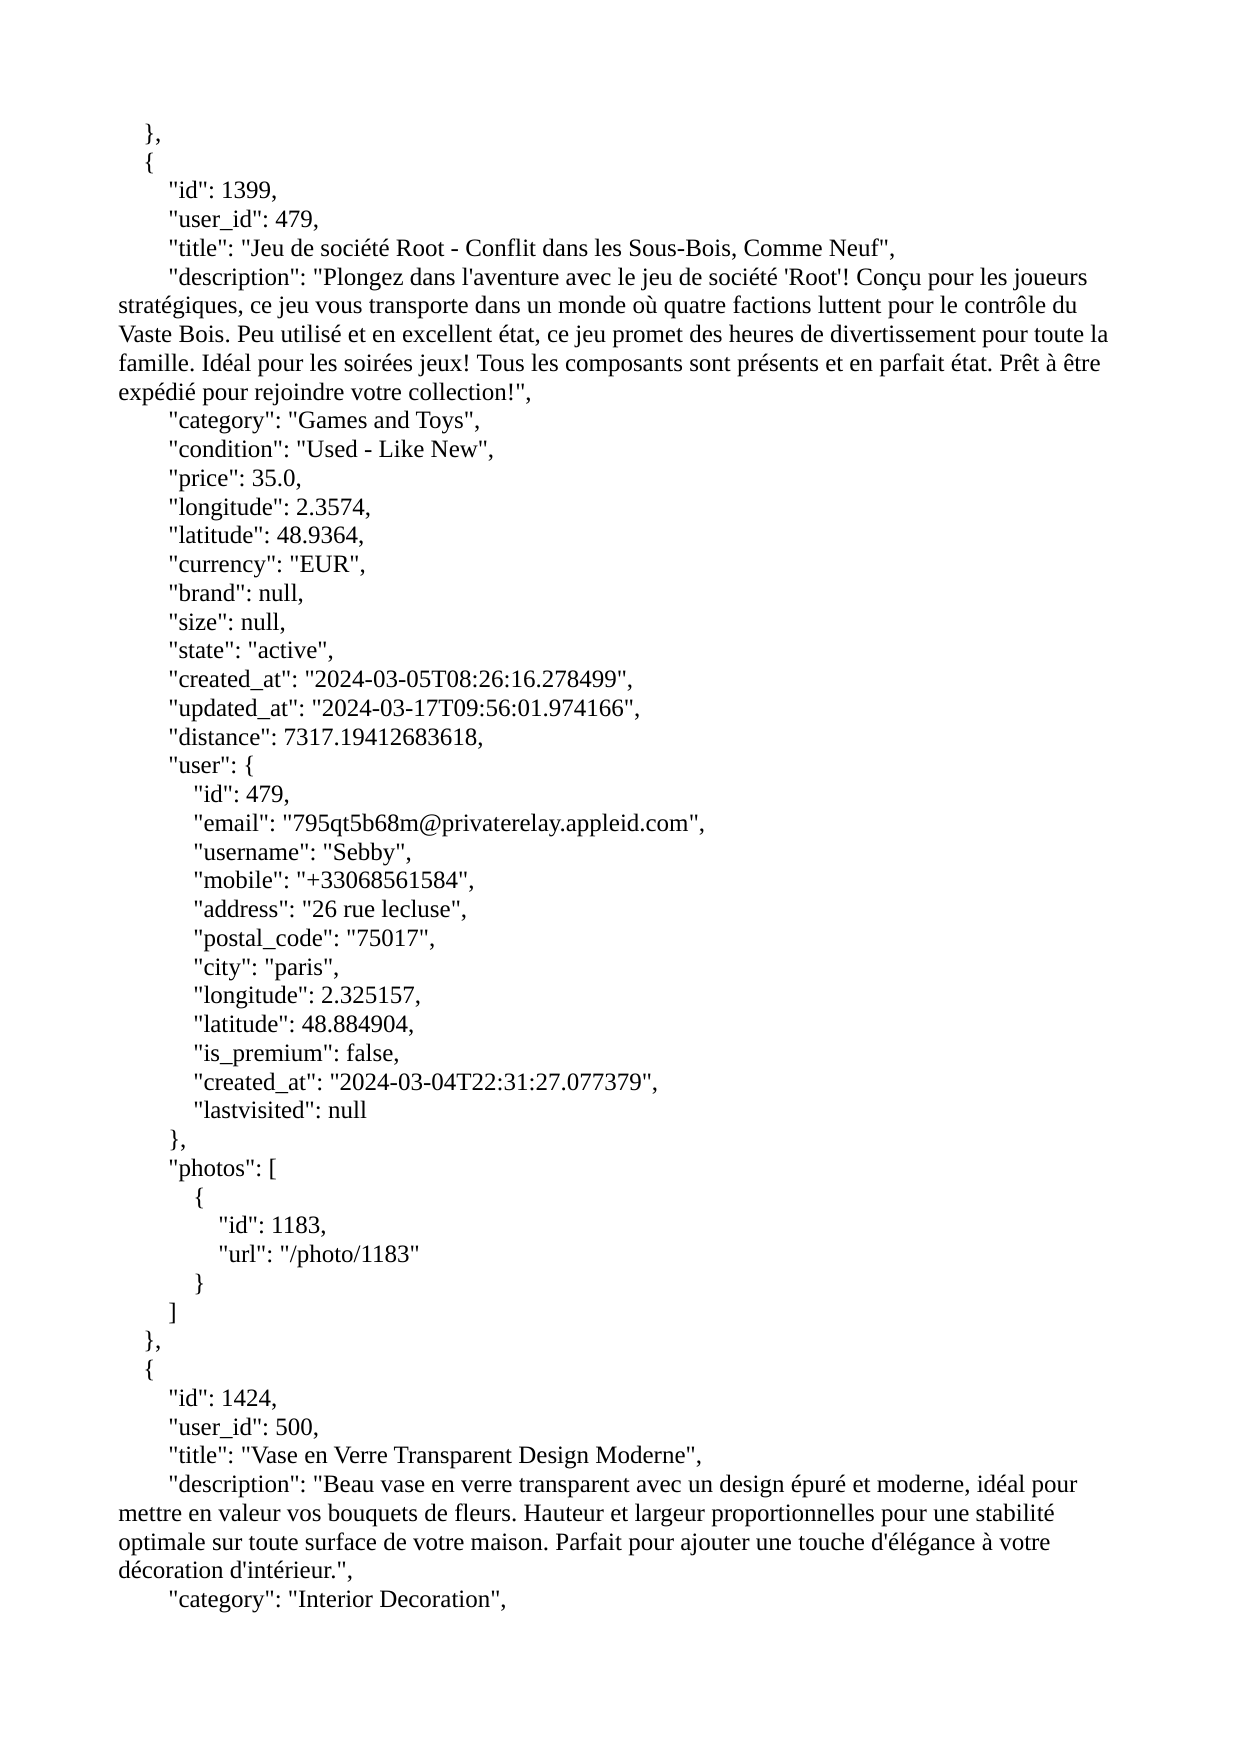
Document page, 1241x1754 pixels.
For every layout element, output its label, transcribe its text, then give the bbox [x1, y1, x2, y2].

text "longitude": 2.3574, [118, 492, 1122, 521]
text "category": "Games and Toys", [118, 406, 1122, 434]
text "city": "paris", [118, 952, 1122, 981]
text "mobile": "+33068561584", [118, 866, 1122, 894]
text } [118, 1268, 1122, 1297]
text }, [118, 1326, 1122, 1354]
text "brand": null, [118, 578, 1122, 607]
text "address": "26 rue lecluse", [118, 894, 1122, 923]
text { [118, 1182, 1122, 1211]
text "url": "/photo/1183" [118, 1239, 1122, 1268]
text "postal_code": "75017", [118, 923, 1122, 952]
text { [118, 147, 1122, 176]
text "description": "Beau vase en verre transparent avec un design épuré et moderne, idéal pour mettre en valeur vos bouquets de fleurs. Hauteur et largeur proportionnelles pour une stabilité optimale sur toute surface de votre maison. Parfait pour ajouter une touche d'élégance à votre décoration d'intérieur.", [118, 1469, 1122, 1584]
text "lastvisited": null [118, 1096, 1122, 1124]
text "latitude": 48.9364, [118, 521, 1122, 549]
text }, [118, 1124, 1122, 1153]
text ] [118, 1297, 1122, 1326]
text "category": "Interior Decoration", [118, 1584, 1122, 1613]
text "condition": "Used - Like New", [118, 434, 1122, 463]
text "created_at": "2024-03-05T08:26:16.278499", [118, 664, 1122, 693]
text "id": 479, [118, 779, 1122, 808]
text }, [118, 118, 1122, 147]
text "user": { [118, 751, 1122, 779]
text "user_id": 479, [118, 204, 1122, 233]
text { [118, 1354, 1122, 1383]
text "latitude": 48.884904, [118, 1009, 1122, 1038]
text "updated_at": "2024-03-17T09:56:01.974166", [118, 693, 1122, 722]
text "username": "Sebby", [118, 837, 1122, 866]
text "currency": "EUR", [118, 549, 1122, 578]
text "distance": 7317.19412683618, [118, 722, 1122, 751]
text "user_id": 500, [118, 1412, 1122, 1441]
text "price": 35.0, [118, 463, 1122, 492]
text "title": "Vase en Verre Transparent Design Moderne", [118, 1441, 1122, 1469]
text "description": "Plongez dans l'aventure avec le jeu de société 'Root'! Conçu pour les joueurs stratégiques, ce jeu vous transporte dans un monde où quatre factions luttent pour le contrôle du Vaste Bois. Peu utilisé et en excellent état, ce jeu promet des heures de divertissement pour toute la famille. Idéal pour les soirées jeux! Tous les composants sont présents et en parfait état. Prêt à être expédié pour rejoindre votre collection!", [118, 262, 1122, 406]
text "longitude": 2.325157, [118, 981, 1122, 1009]
text "title": "Jeu de société Root - Conflit dans les Sous-Bois, Comme Neuf", [118, 233, 1122, 262]
text "id": 1399, [118, 176, 1122, 204]
text "id": 1183, [118, 1211, 1122, 1239]
text "state": "active", [118, 636, 1122, 664]
text "photos": [ [118, 1153, 1122, 1182]
text "id": 1424, [118, 1383, 1122, 1412]
text "is_premium": false, [118, 1038, 1122, 1067]
text "email": "795qt5b68m@privaterelay.appleid.com", [118, 808, 1122, 837]
text "created_at": "2024-03-04T22:31:27.077379", [118, 1067, 1122, 1096]
text "size": null, [118, 607, 1122, 636]
